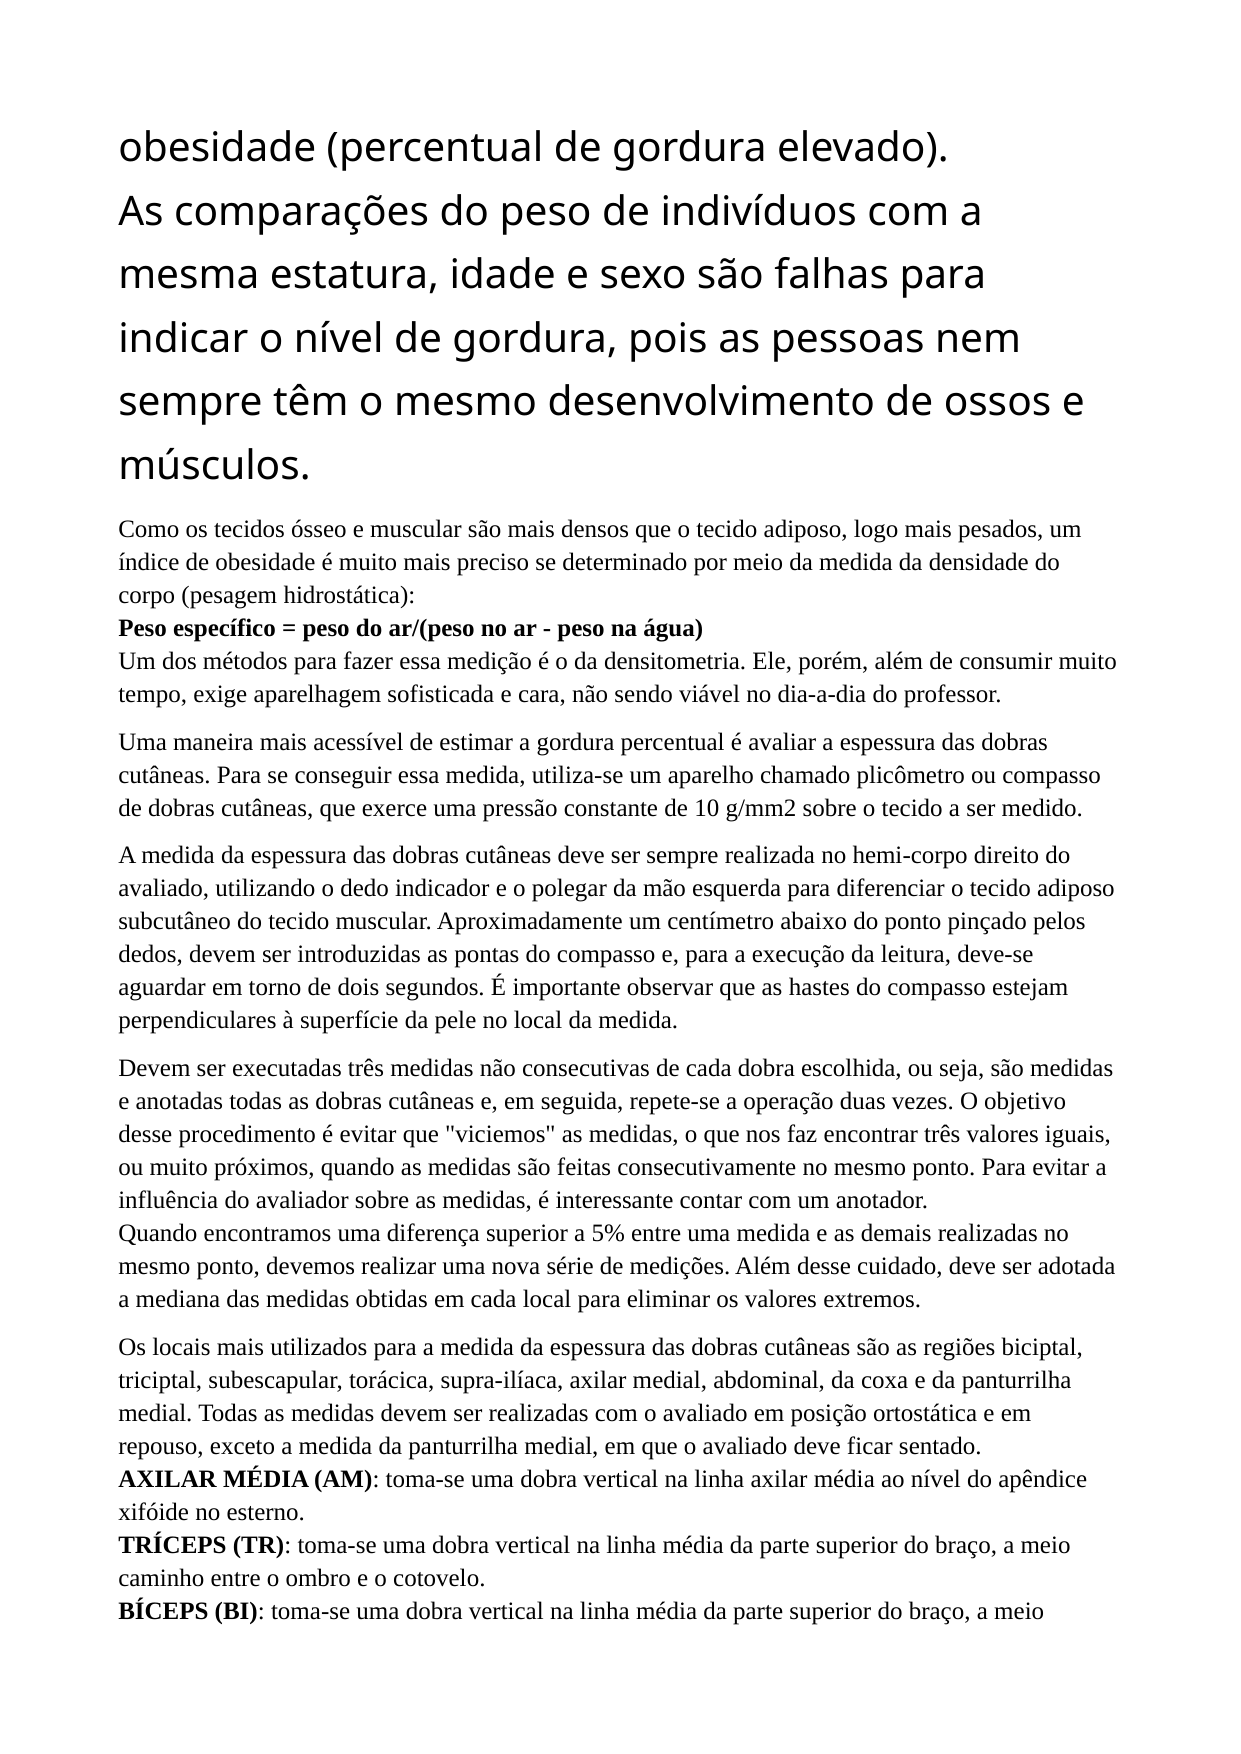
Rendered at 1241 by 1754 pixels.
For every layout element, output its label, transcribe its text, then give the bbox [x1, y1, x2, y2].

text obesidade (percentual de gordura elevado). As comparações do peso de indivíduos com a mesma estatura, idade e sexo são falhas para indicar o nível de gordura, pois as pessoas nem sempre têm o mesmo desenvolvimento de ossos e músculos. [118, 118, 1122, 491]
text Os locais mais utilizados para a medida da espessura das dobras cutâneas são as regiões biciptal, triciptal, subescapular, torácica, supra-ilíaca, axilar medial, abdominal, da coxa e da panturrilha medial. Todas as medidas devem ser realizadas com o avaliado em posição ortostática e em repouso, exceto a medida da panturrilha medial, em que o avaliado deve ficar sentado. AXILAR MÉDIA (AM): toma-se uma dobra vertical na linha axilar média ao nível do apêndice xifóide no esterno. TRÍCEPS (TR): toma-se uma dobra vertical na linha média da parte superior do braço, a meio caminho entre o ombro e o cotovelo. BÍCEPS (BI): toma-se uma dobra vertical na linha média da parte superior do braço, a meio [118, 1332, 1122, 1625]
text Como os tecidos ósseo e muscular são mais densos que o tecido adiposo, logo mais pesados, um índice de obesidade é muito mais preciso se determinado por meio da medida da densidade do corpo (pesagem hidrostática): Peso específico = peso do ar/(peso no ar - peso na água) Um dos métodos para fazer essa medição é o da densitometria. Ele, porém, além de consumir muito tempo, exige aparelhagem sofisticada e cara, não sendo viável no dia-a-dia do professor. [118, 514, 1122, 708]
text Uma maneira mais acessível de estimar a gordura percentual é avaliar a espessura das dobras cutâneas. Para se conseguir essa medida, utiliza-se um aparelho chamado plicômetro ou compasso de dobras cutâneas, que exerce uma pressão constante de 10 g/mm2 sobre o tecido a ser medido. [118, 727, 1122, 821]
text A medida da espessura das dobras cutâneas deve ser sempre realizada no hemi-corpo direito do avaliado, utilizando o dedo indicador e o polegar da mão esquerda para diferenciar o tecido adiposo subcutâneo do tecido muscular. Aproximadamente um centímetro abaixo do ponto pinçado pelos dedos, devem ser introduzidas as pontas do compasso e, para a execução da leitura, deve-se aguardar em torno de dois segundos. É importante observar que as hastes do compasso estejam perpendiculares à superfície da pele no local da medida. [118, 840, 1122, 1034]
text Devem ser executadas três medidas não consecutivas de cada dobra escolhida, ou seja, são medidas e anotadas todas as dobras cutâneas e, em seguida, repete-se a operação duas vezes. O objetivo desse procedimento é evitar que "viciemos" as medidas, o que nos faz encontrar três valores iguais, ou muito próximos, quando as medidas são feitas consecutivamente no mesmo ponto. Para evitar a influência do avaliador sobre as medidas, é interessante contar com um anotador. Quando encontramos uma diferença superior a 5% entre uma medida e as demais realizadas no mesmo ponto, devemos realizar uma nova série de medições. Além desse cuidado, deve ser adotada a mediana das medidas obtidas em cada local para eliminar os valores extremos. [118, 1053, 1122, 1313]
